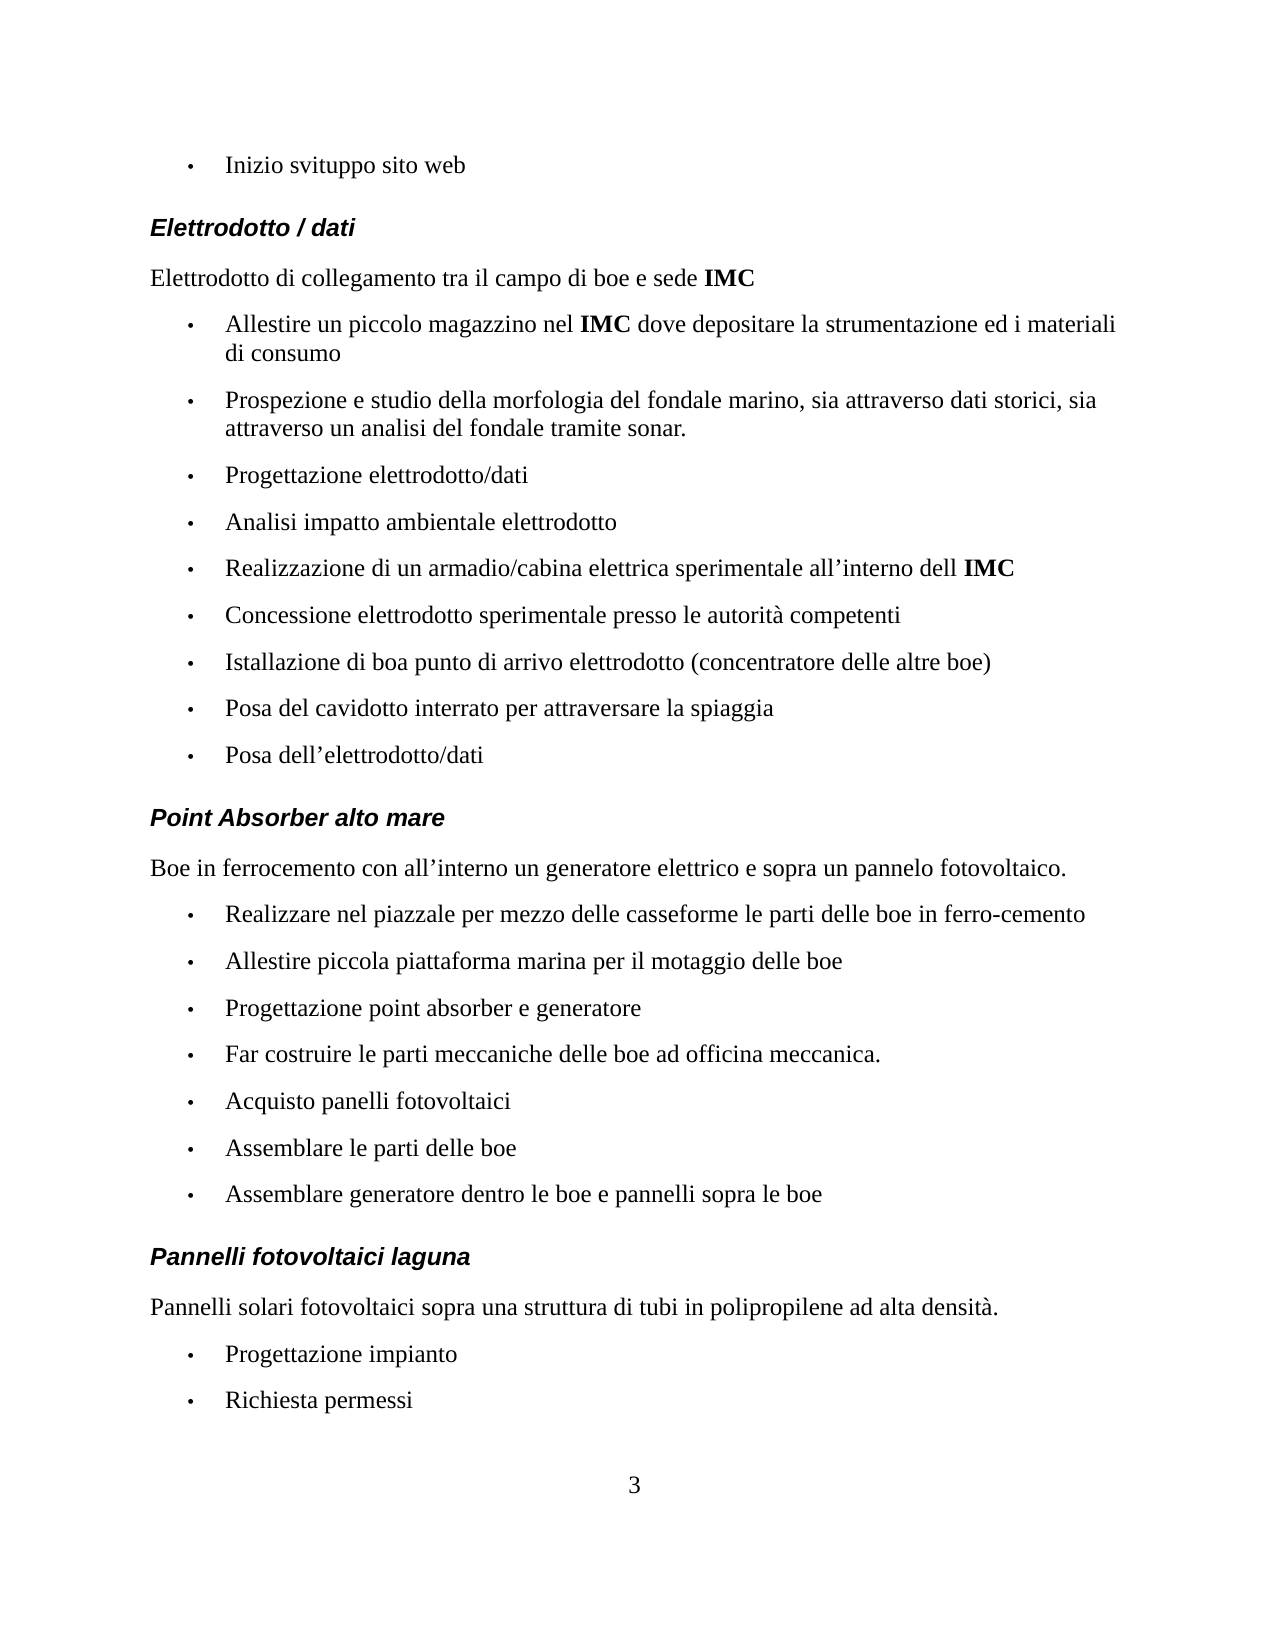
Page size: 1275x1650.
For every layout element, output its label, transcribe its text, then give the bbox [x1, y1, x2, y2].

list Progettazione point absorber e generatore [187, 993, 1125, 1022]
text Elettrodotto di collegamento tra il campo di boe e sede IMC [150, 263, 1125, 291]
text Boe in ferrocemento con all’interno un generatore elettrico e sopra un pannelo fotovoltaico. [150, 853, 1125, 882]
text Pannelli solari fotovoltaici sopra una struttura di tubi in polipropilene ad alta densità. [150, 1292, 1125, 1321]
subtitle Elettrodotto / dati [150, 213, 1125, 241]
list Richiesta permessi [187, 1386, 1125, 1414]
list Prospezione e studio della morfologia del fondale marino, sia attraverso dati storici, sia attraverso un analisi del fondale tramite sonar. [187, 385, 1125, 442]
list Inizio svituppo sito web [187, 150, 1125, 179]
list Istallazione di boa punto di arrivo elettrodotto (concentratore delle altre boe) [187, 647, 1125, 676]
subtitle Pannelli fotovoltaici laguna [150, 1242, 1125, 1271]
list Posa del cavidotto interrato per attraversare la spiaggia [187, 693, 1125, 722]
list Progettazione elettrodotto/dati [187, 460, 1125, 489]
list Far costruire le parti meccaniche delle boe ad officina meccanica. [187, 1039, 1125, 1068]
list Assemblare generatore dentro le boe e pannelli sopra le boe [187, 1179, 1125, 1208]
list Realizzare nel piazzale per mezzo delle casseforme le parti delle boe in ferro-cemento [187, 899, 1125, 928]
list Posa dell’elettrodotto/dati [187, 740, 1125, 769]
list Allestire piccola piattaforma marina per il motaggio delle boe [187, 946, 1125, 975]
list Assemblare le parti delle boe [187, 1133, 1125, 1162]
list Analisi impatto ambientale elettrodotto [187, 507, 1125, 536]
list Acquisto panelli fotovoltaici [187, 1086, 1125, 1115]
subtitle Point Absorber alto mare [150, 803, 1125, 831]
list Realizzazione di un armadio/cabina elettrica sperimentale all’interno dell IMC [187, 553, 1125, 582]
list Allestire un piccolo magazzino nel IMC dove depositare la strumentazione ed i materiali di consumo [187, 309, 1125, 367]
list Progettazione impianto [187, 1339, 1125, 1368]
list Concessione elettrodotto sperimentale presso le autorità competenti [187, 600, 1125, 629]
